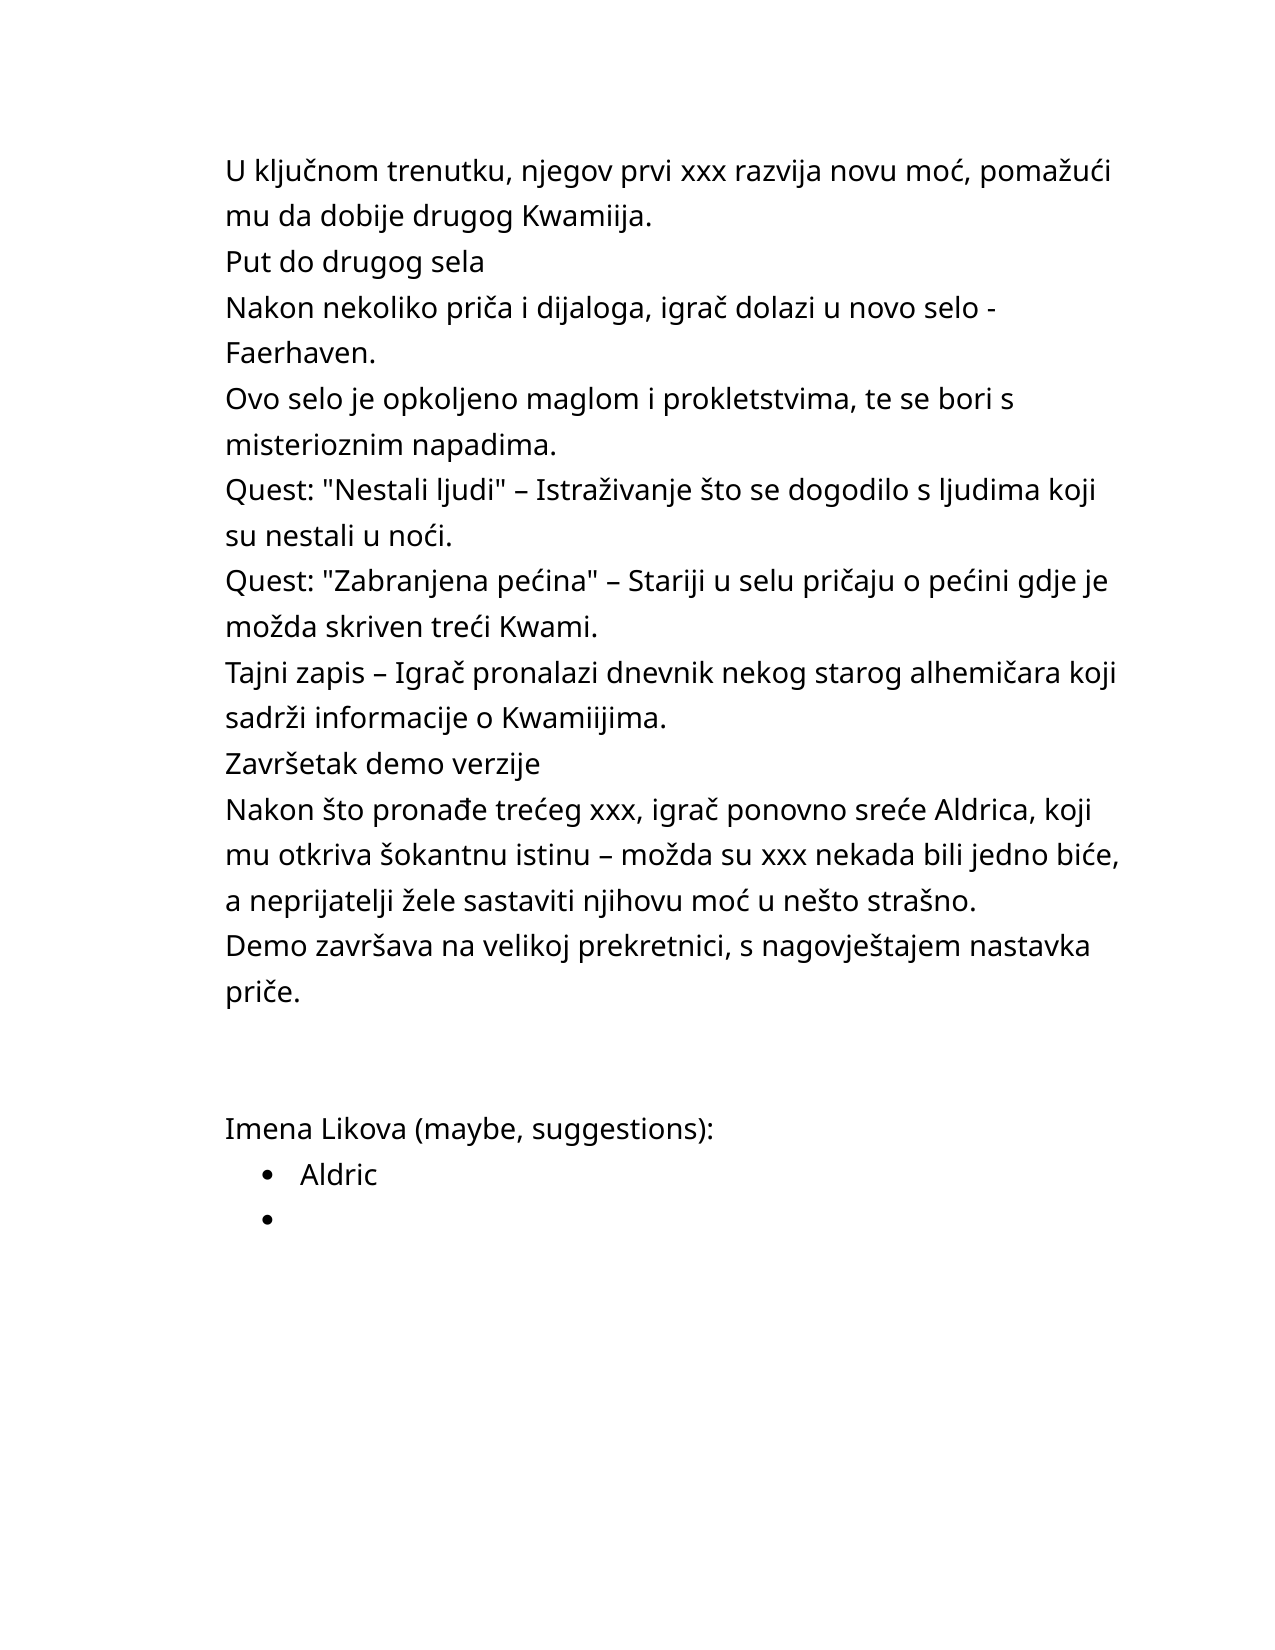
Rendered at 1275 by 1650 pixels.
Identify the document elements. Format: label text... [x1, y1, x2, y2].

text Imena Likova (maybe, suggestions): [225, 1108, 1125, 1148]
list Aldric [262, 1154, 1125, 1193]
text U ključnom trenutku, njegov prvi xxx razvija novu moć, pomažući mu da dobije drugog Kwamiija. Put do drugog sela Nakon nekoliko priča i dijaloga, igrač dolazi u novo selo - Faerhaven. Ovo selo je opkoljeno maglom i prokletstvima, te se bori s misterioznim napadima. Quest: "Nestali ljudi" – Istraživanje što se dogodilo s ljudima koji su nestali u noći. Quest: "Zabranjena pećina" – Stariji u selu pričaju o pećini gdje je možda skriven treći Kwami. Tajni zapis – Igrač pronalazi dnevnik nekog starog alhemičara koji sadrži informacije o Kwamiijima. Završetak demo verzije Nakon što pronađe trećeg xxx, igrač ponovno sreće Aldrica, koji mu otkriva šokantnu istinu – možda su xxx nekada bili jedno biće, a neprijatelji žele sastaviti njihovu moć u nešto strašno. Demo završava na velikoj prekretnici, s nagovještajem nastavka priče. [225, 150, 1125, 1011]
